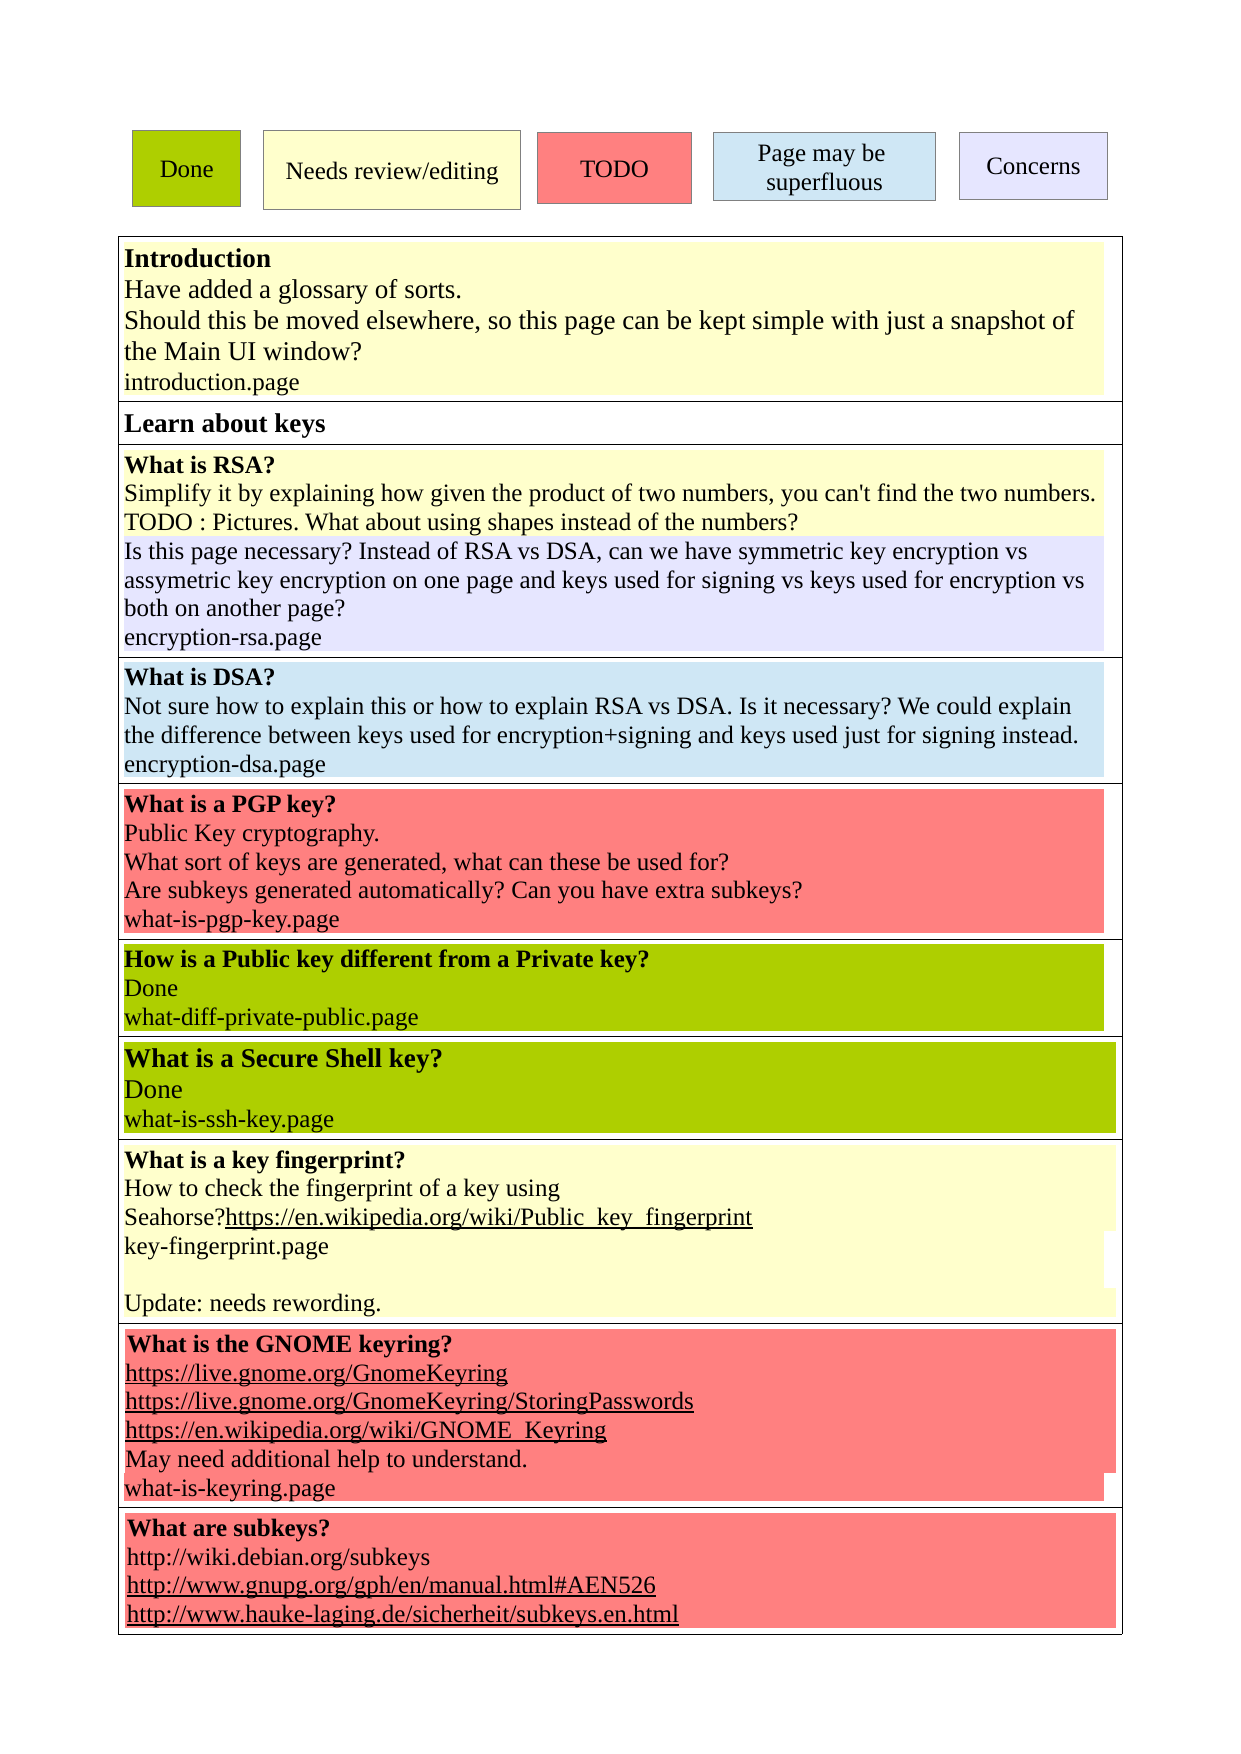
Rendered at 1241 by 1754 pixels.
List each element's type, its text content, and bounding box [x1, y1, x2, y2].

table_cell What is a PGP key? Public Key cryptography. What sort of keys are generated, what can these be used for? Are subkeys generated automatically? Can you have extra subkeys? what-is-pgp-key.page [119, 784, 1122, 938]
table_cell What is the GNOME keyring? https://live.gnome.org/GnomeKeyring https://live.gnome.org/GnomeKeyring/StoringPasswords https://en.wikipedia.org/wiki/GNOME_Keyring May need additional help to understand. what-is-keyring.page [119, 1324, 1122, 1507]
table_cell How is a Public key different from a Private key? Done what-diff-private-public.page [119, 940, 1122, 1036]
table_cell What is RSA? Simplify it by explaining how given the product of two numbers, you can't find the two numbers. TODO : Pictures. What about using shapes instead of the numbers? Is this page necessary? Instead of RSA vs DSA, can we have symmetric key encryption vs assymetric key encryption on one page and keys used for signing vs keys used for encryption vs both on another page? encryption-rsa.page [119, 445, 1122, 657]
table_cell What is a Secure Shell key? Done what-is-ssh-key.page [119, 1037, 1122, 1139]
table_header Introduction Have added a glossary of sorts. Should this be moved elsewhere, so this page can be kept simple with just a snapshot of the Main UI window? introduction.page [119, 237, 1122, 401]
table_cell What are subkeys? http://wiki.debian.org/subkeys http://www.gnupg.org/gph/en/manual.html#AEN526 http://www.hauke-laging.de/sicherheit/subkeys.en.html [119, 1508, 1122, 1634]
table_cell Learn about keys [119, 402, 1122, 444]
table_cell What is a key fingerprint? How to check the fingerprint of a key using Seahorse?https://en.wikipedia.org/wiki/Public_key_fingerprint key-fingerprint.page Update: needs rewording. [119, 1140, 1122, 1323]
table_cell What is DSA? Not sure how to explain this or how to explain RSA vs DSA. Is it necessary? We could explain the difference between keys used for encryption+signing and keys used just for signing instead. encryption-dsa.page [119, 658, 1122, 783]
